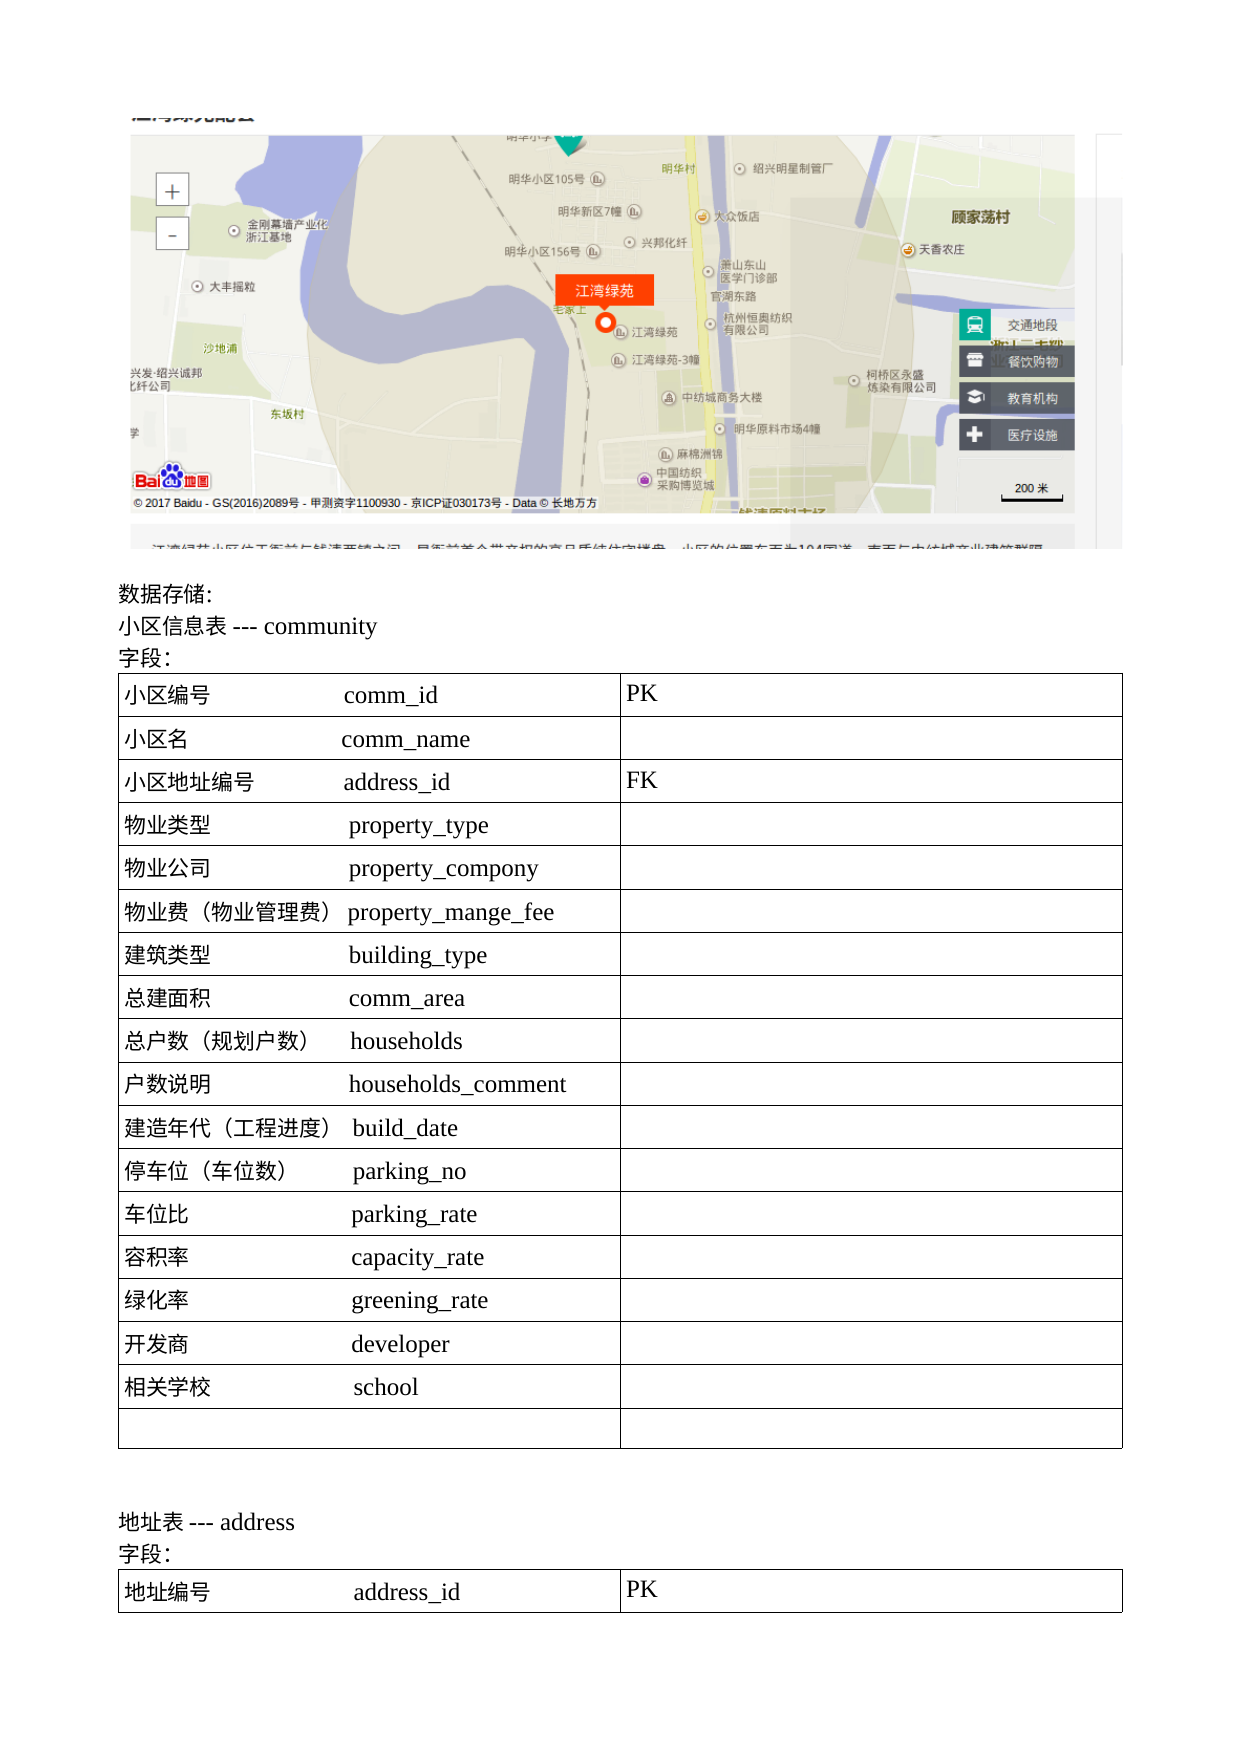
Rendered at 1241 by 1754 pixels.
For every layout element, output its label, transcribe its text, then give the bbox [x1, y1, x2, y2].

table_cell [621, 803, 1122, 845]
table_cell 容积率 capacity_rate [119, 1236, 620, 1278]
table_header PK [621, 1570, 1122, 1612]
table_cell [621, 1236, 1122, 1278]
table_cell 建筑类型 building_type [119, 933, 620, 975]
table_cell 总建面积 comm_area [119, 976, 620, 1018]
table_header 地址编号 address_id [119, 1570, 620, 1612]
table_cell [621, 1409, 1122, 1448]
table_cell [621, 846, 1122, 889]
table_cell 建造年代（工程进度） build_date [119, 1106, 620, 1148]
table_cell [621, 1279, 1122, 1321]
table_cell [621, 1106, 1122, 1148]
table_cell 相关学校 school [119, 1365, 620, 1407]
table_cell 绿化率 greening_rate [119, 1279, 620, 1321]
text 字段： [118, 641, 1122, 672]
table_cell 小区地址编号 address_id [119, 760, 620, 802]
table_cell [621, 890, 1122, 932]
text 字段： [118, 1537, 1122, 1569]
table_cell 户数说明 households_comment [119, 1063, 620, 1105]
table_cell [621, 1063, 1122, 1105]
table_cell [621, 1365, 1122, 1407]
table_cell [119, 1409, 620, 1448]
table_cell [621, 1192, 1122, 1234]
table_cell [621, 717, 1122, 759]
text 数据存储: [118, 577, 1122, 609]
table_cell FK [621, 760, 1122, 802]
picture [118, 118, 1123, 549]
table_cell [621, 933, 1122, 975]
table_header PK [621, 674, 1122, 716]
table_cell 物业类型 property_type [119, 803, 620, 845]
table_cell [621, 1019, 1122, 1062]
table_cell 总户数（规划户数） households [119, 1019, 620, 1062]
table_cell 车位比 parking_rate [119, 1192, 620, 1234]
table_cell 小区名 comm_name [119, 717, 620, 759]
table_cell 停车位（车位数） parking_no [119, 1149, 620, 1191]
table_cell 物业费（物业管理费） property_mange_fee [119, 890, 620, 932]
table_cell [621, 1322, 1122, 1364]
text 小区信息表 --- community [118, 609, 1122, 641]
table_cell [621, 976, 1122, 1018]
table_cell [621, 1149, 1122, 1191]
table_header 小区编号 comm_id [119, 674, 620, 716]
table_cell 物业公司 property_compony [119, 846, 620, 889]
text 地址表 --- address [118, 1505, 1122, 1537]
table_cell 开发商 developer [119, 1322, 620, 1364]
